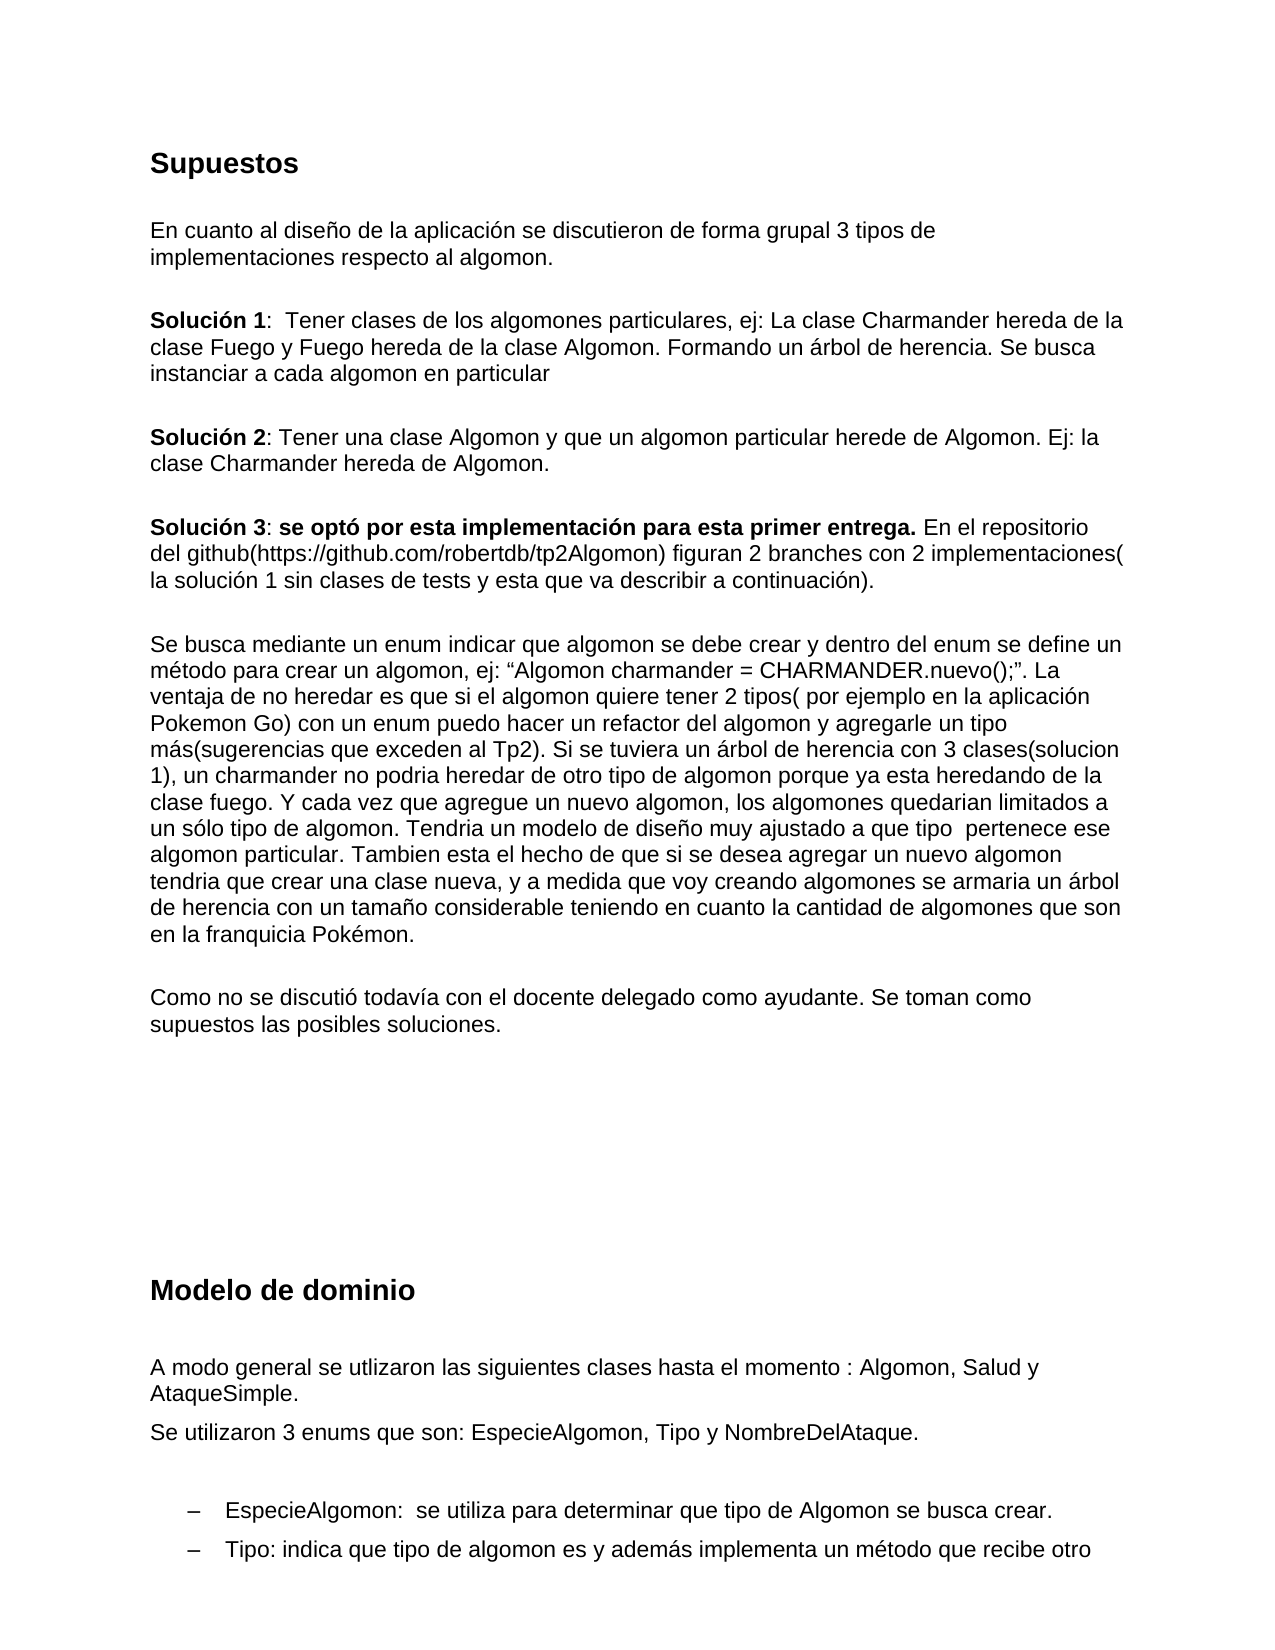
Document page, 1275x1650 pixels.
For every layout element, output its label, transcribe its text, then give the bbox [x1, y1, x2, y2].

list EspecieAlgomon: se utiliza para determinar que tipo de Algomon se busca crear. [187, 1497, 1125, 1523]
text Solución 2: Tener una clase Algomon y que un algomon particular herede de Algomon. Ej: la clase Charmander hereda de Algomon. [150, 424, 1125, 477]
text Como no se discutió todavía con el docente delegado como ayudante. Se toman como supuestos las posibles soluciones. [150, 984, 1125, 1037]
text Se busca mediante un enum indicar que algomon se debe crear y dentro del enum se define un método para crear un algomon, ej: “Algomon charmander = CHARMANDER.nuevo();”. La ventaja de no heredar es que si el algomon quiere tener 2 tipos( por ejemplo en la aplicación Pokemon Go) con un enum puedo hacer un refactor del algomon y agregarle un tipo más(sugerencias que exceden al Tp2). Si se tuviera un árbol de herencia con 3 clases(solucion 1), un charmander no podria heredar de otro tipo de algomon porque ya esta heredando de la clase fuego. Y cada vez que agregue un nuevo algomon, los algomones quedarian limitados a un sólo tipo de algomon. Tendria un modelo de diseño muy ajustado a que tipo pertenece ese algomon particular. Tambien esta el hecho de que si se desea agregar un nuevo algomon tendria que crear una clase nueva, y a medida que voy creando algomones se armaria un árbol de herencia con un tamaño considerable teniendo en cuanto la cantidad de algomones que son en la franquicia Pokémon. [150, 631, 1125, 947]
text Supuestos [150, 146, 1125, 179]
text Solución 1: Tener clases de los algomones particulares, ej: La clase Charmander hereda de la clase Fuego y Fuego hereda de la clase Algomon. Formando un árbol de herencia. Se busca instanciar a cada algomon en particular [150, 307, 1125, 386]
text Modelo de dominio [150, 1273, 1125, 1307]
text Solución 3: se optó por esta implementación para esta primer entrega. En el repositorio del github(https://github.com/robertdb/tp2Algomon) figuran 2 branches con 2 implementaciones( la solución 1 sin clases de tests y esta que va describir a continuación). [150, 514, 1125, 593]
text Se utilizaron 3 enums que son: EspecieAlgomon, Tipo y NombreDelAtaque. [150, 1419, 1125, 1446]
text En cuanto al diseño de la aplicación se discutieron de forma grupal 3 tipos de implementaciones respecto al algomon. [150, 217, 1125, 270]
text A modo general se utlizaron las siguientes clases hasta el momento : Algomon, Salud y AtaqueSimple. [150, 1354, 1125, 1407]
list Tipo: indica que tipo de algomon es y además implementa un método que recibe otro [187, 1536, 1125, 1562]
